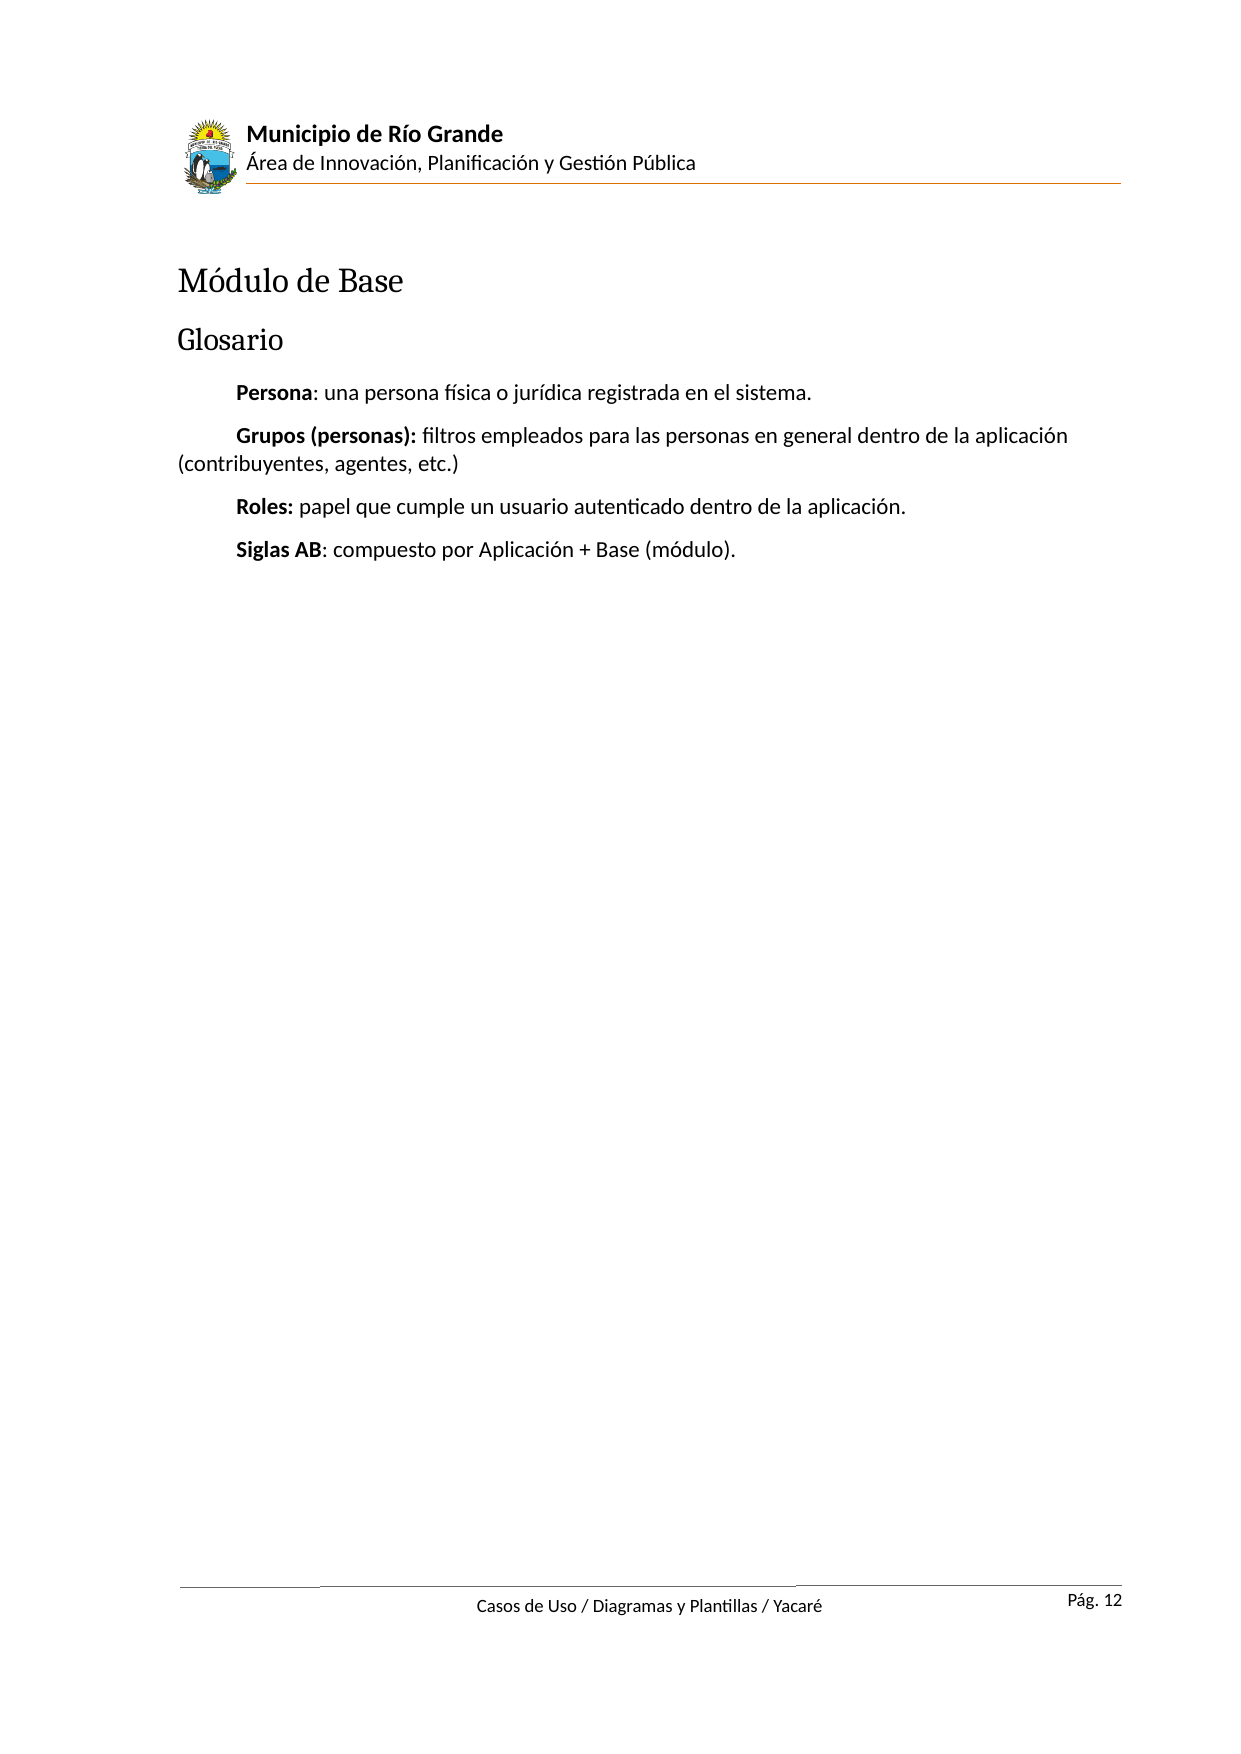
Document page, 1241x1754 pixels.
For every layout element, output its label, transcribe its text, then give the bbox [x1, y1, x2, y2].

text Persona: una persona física o jurídica registrada en el sistema. [177, 378, 1122, 407]
subtitle Módulo de Base [177, 261, 1122, 301]
subtitle Glosario [177, 322, 1122, 359]
text Roles: papel que cumple un usuario autenticado dentro de la aplicación. [177, 492, 1122, 520]
text Grupos (personas): filtros empleados para las personas en general dentro de la aplicación (contribuyentes, agentes, etc.) [177, 421, 1122, 477]
text Siglas AB: compuesto por Aplicación + Base (módulo). [177, 535, 1122, 563]
